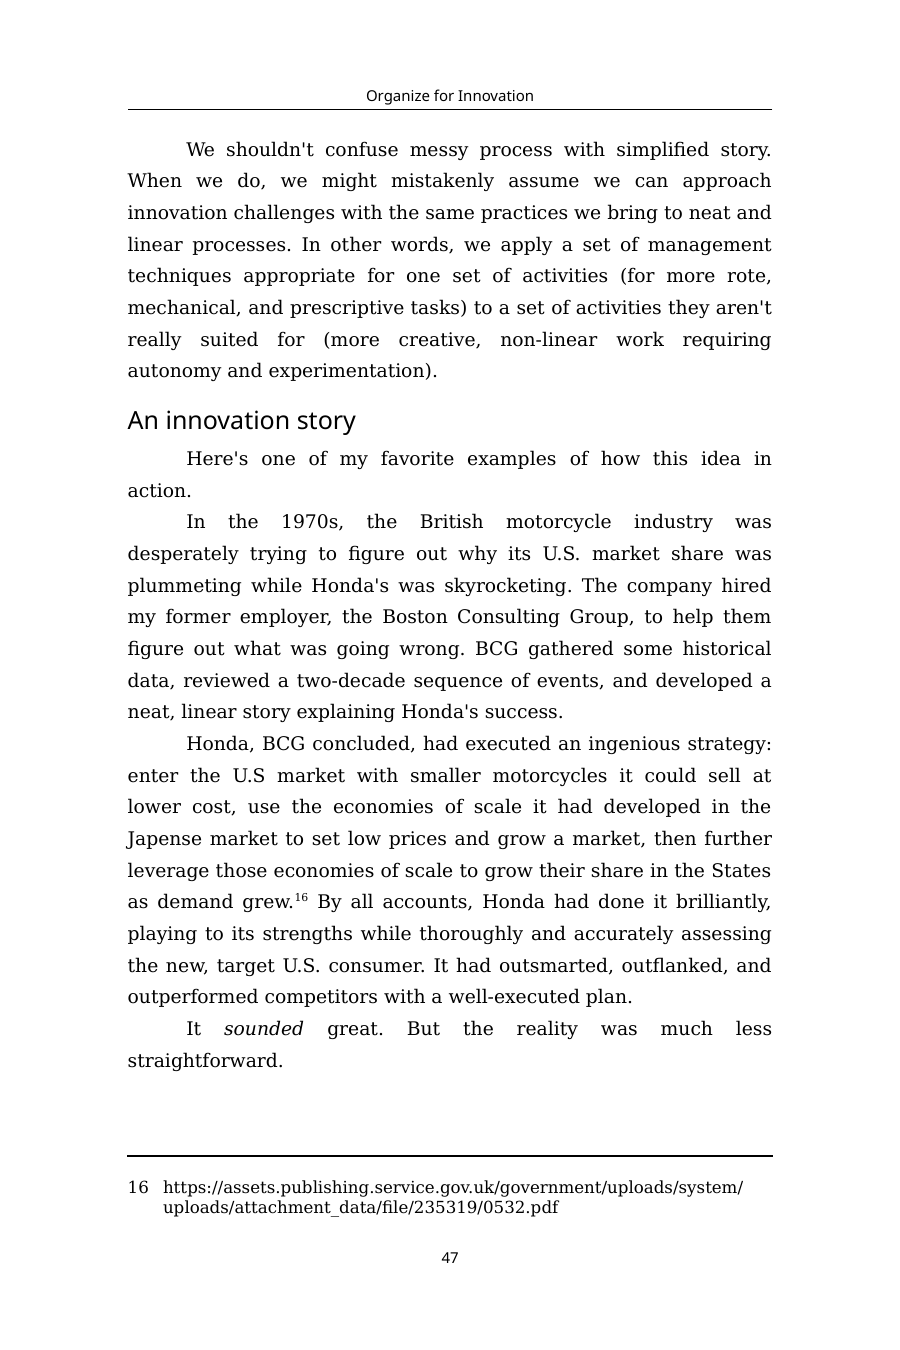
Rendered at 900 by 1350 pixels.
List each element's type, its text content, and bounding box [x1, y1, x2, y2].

text It sounded great. But the reality was much less straightforward. [127, 1018, 772, 1072]
text Here's one of my favorite examples of how this idea in action. [127, 448, 772, 502]
text Honda, BCG concluded, had executed an ingenious strategy: enter the U.S market with smaller motorcycles it could sell at lower cost, use the economies of scale it had developed in the Japense market to set low prices and grow a market, then further leverage those economies of scale to grow their share in the States as demand grew. By all accounts, Honda had done it brilliantly, playing to its strengths while thoroughly and accurately assessing the new, target U.S. consumer. It had outsmarted, outflanked, and outperformed competitors with a well-executed plan. [127, 733, 772, 1008]
text In the 1970s, the British motorcycle industry was desperately trying to figure out why its U.S. market share was plummeting while Honda's was skyrocketing. The company hired my former employer, the Boston Consulting Group, to help them figure out what was going wrong. BCG gathered some historical data, reviewed a two-decade sequence of events, and developed a neat, linear story explaining Honda's success. [127, 511, 772, 723]
text https://assets.publishing.service.gov.uk/government/uploads/system/uploads/attachment_data/file/235319/0532.pdf [127, 1178, 772, 1217]
subtitle An innovation story [127, 407, 772, 436]
text We shouldn't confuse messy process with simplified story. When we do, we might mistakenly assume we can approach innovation challenges with the same practices we bring to neat and linear processes. In other words, we apply a set of management techniques appropriate for one set of activities (for more rote, mechanical, and prescriptive tasks) to a set of activities they aren't really suited for (more creative, non-linear work requiring autonomy and experimentation). [127, 139, 772, 382]
